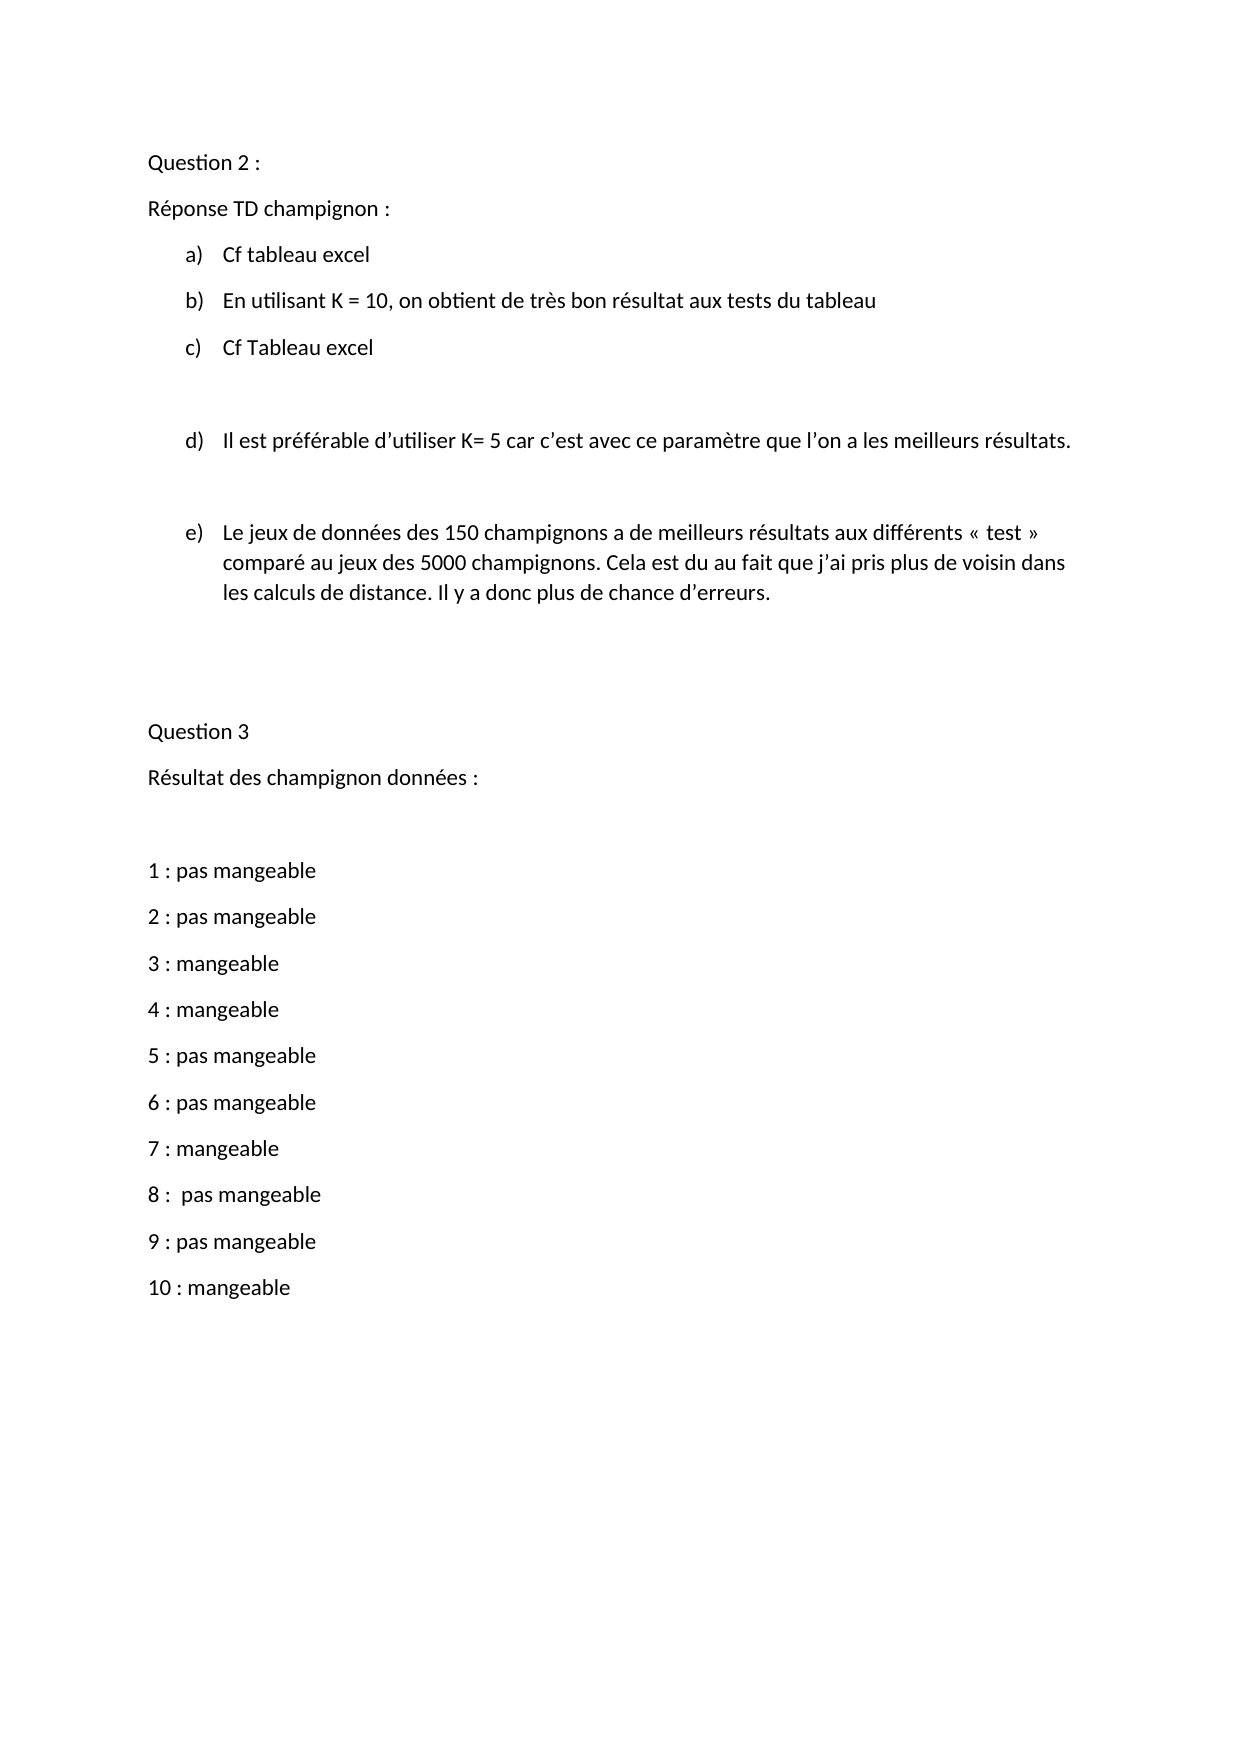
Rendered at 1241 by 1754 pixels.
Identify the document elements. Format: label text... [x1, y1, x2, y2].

text 10 : mangeable [148, 1273, 1093, 1301]
text Résultat des champignon données : [148, 763, 1093, 791]
list Le jeux de données des 150 champignons a de meilleurs résultats aux différents « test » comparé au jeux des 5000 champignons. Cela est du au fait que j’ai pris plus de voisin dans les calculs de distance. Il y a donc plus de chance d’erreurs. [185, 518, 1093, 606]
text 3 : mangeable [148, 949, 1093, 977]
text 1 : pas mangeable [148, 856, 1093, 884]
text 8 : pas mangeable [148, 1180, 1093, 1208]
text 2 : pas mangeable [148, 902, 1093, 930]
list En utilisant K = 10, on obtient de très bon résultat aux tests du tableau [185, 287, 1093, 315]
text 9 : pas mangeable [148, 1227, 1093, 1255]
text 5 : pas mangeable [148, 1041, 1093, 1069]
text 6 : pas mangeable [148, 1088, 1093, 1116]
list Cf tableau excel [185, 240, 1093, 268]
list Cf Tableau excel [185, 333, 1093, 361]
list Il est préférable d’utiliser K= 5 car c’est avec ce paramètre que l’on a les meilleurs résultats. [185, 426, 1093, 454]
text 4 : mangeable [148, 995, 1093, 1023]
text Réponse TD champignon : [148, 194, 1093, 222]
text 7 : mangeable [148, 1134, 1093, 1162]
text Question 2 : [148, 148, 1093, 176]
text Question 3 [148, 717, 1093, 745]
